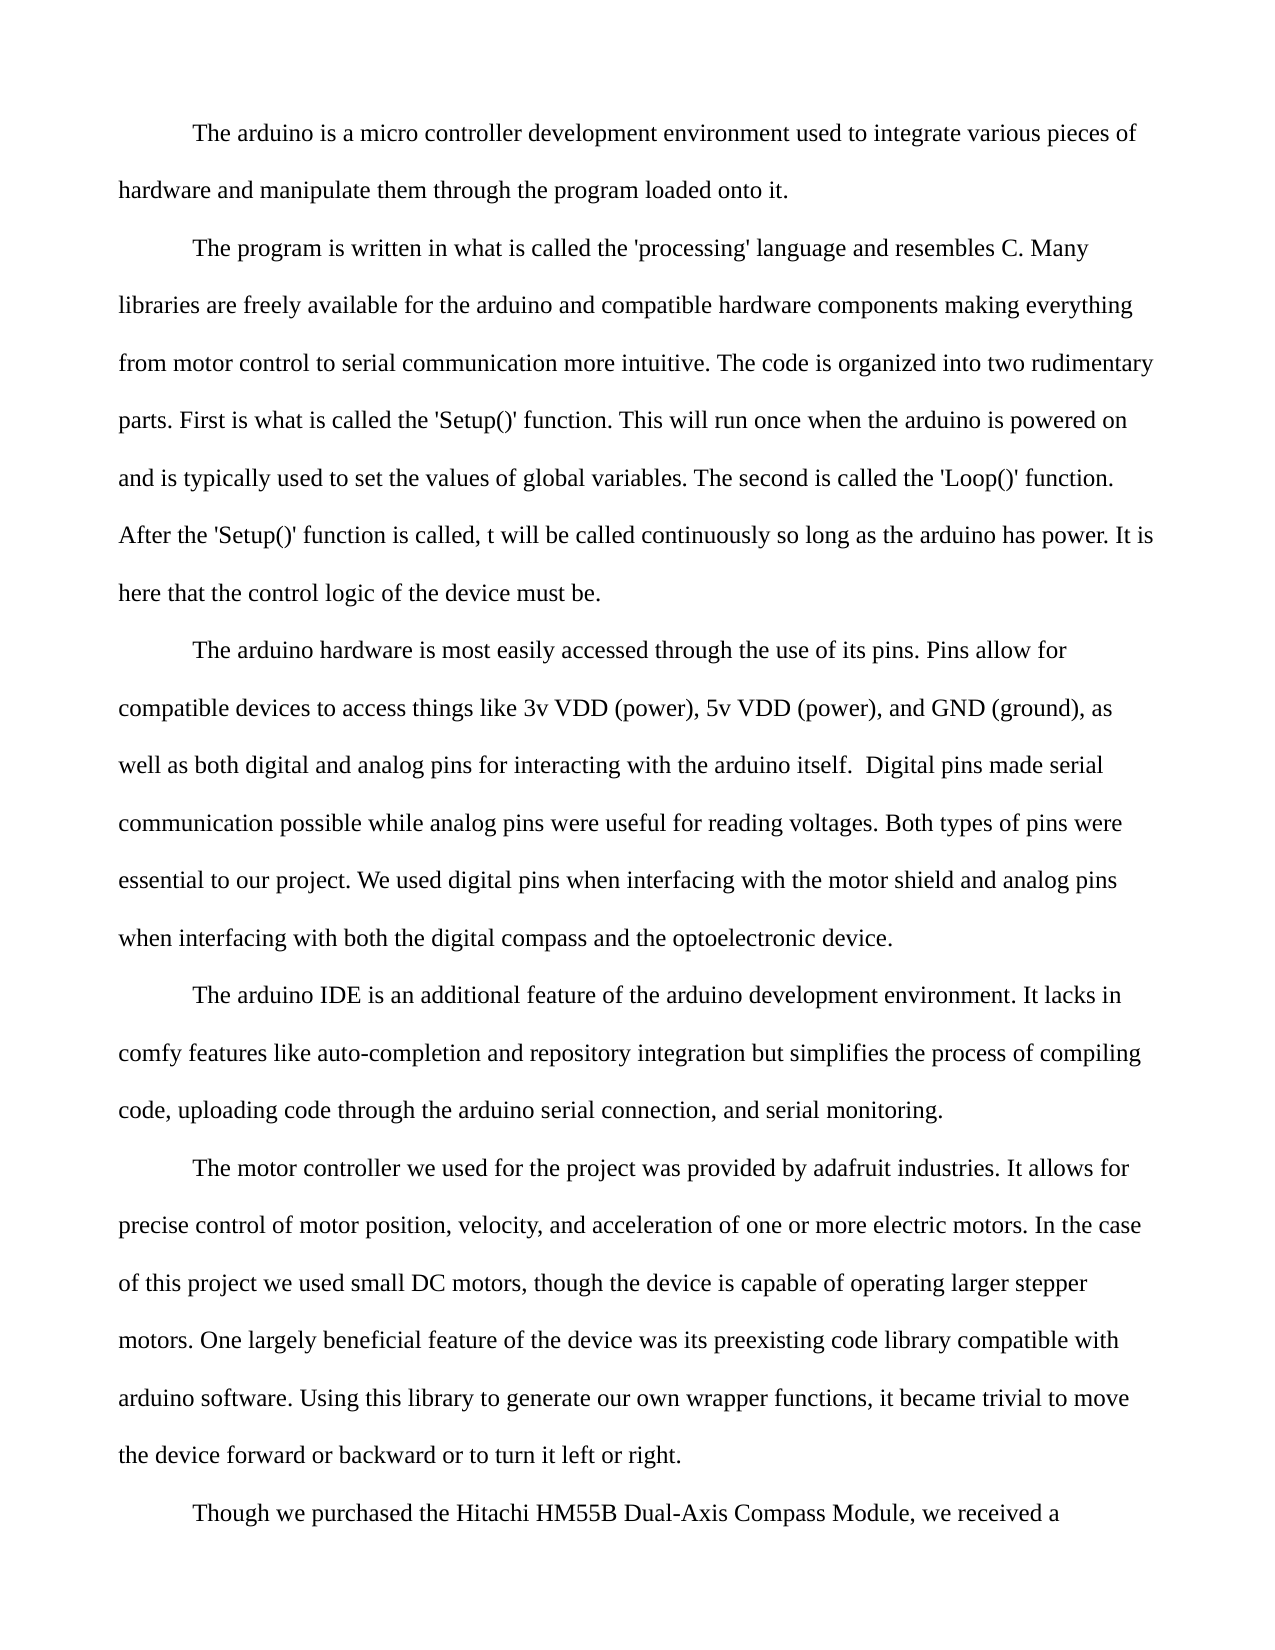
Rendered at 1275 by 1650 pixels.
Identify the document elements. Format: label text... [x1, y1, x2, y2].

text The program is written in what is called the 'processing' language and resembles C. Many libraries are freely available for the arduino and compatible hardware components making everything from motor control to serial communication more intuitive. The code is organized into two rudimentary parts. First is what is called the 'Setup()' function. This will run once when the arduino is powered on and is typically used to set the values of global variables. The second is called the 'Loop()' function. After the 'Setup()' function is called, t will be called continuously so long as the arduino has power. It is here that the control logic of the device must be. [118, 233, 1157, 607]
text The arduino hardware is most easily accessed through the use of its pins. Pins allow for compatible devices to access things like 3v VDD (power), 5v VDD (power), and GND (ground), as well as both digital and analog pins for interacting with the arduino itself. Digital pins made serial communication possible while analog pins were useful for reading voltages. Both types of pins were essential to our project. We used digital pins when interfacing with the motor shield and analog pins when interfacing with both the digital compass and the optoelectronic device. [118, 636, 1157, 952]
text Though we purchased the Hitachi HM55B Dual-Axis Compass Module, we received a [118, 1498, 1157, 1527]
text The arduino IDE is an additional feature of the arduino development environment. It lacks in comfy features like auto-completion and repository integration but simplifies the process of compiling code, uploading code through the arduino serial connection, and serial monitoring. [118, 981, 1157, 1124]
text The motor controller we used for the project was provided by adafruit industries. It allows for precise control of motor position, velocity, and acceleration of one or more electric motors. In the case of this project we used small DC motors, though the device is capable of operating larger stepper motors. One largely beneficial feature of the device was its preexisting code library compatible with arduino software. Using this library to generate our own wrapper functions, it became trivial to move the device forward or backward or to turn it left or right. [118, 1153, 1157, 1469]
text The arduino is a micro controller development environment used to integrate various pieces of hardware and manipulate them through the program loaded onto it. [118, 118, 1157, 204]
